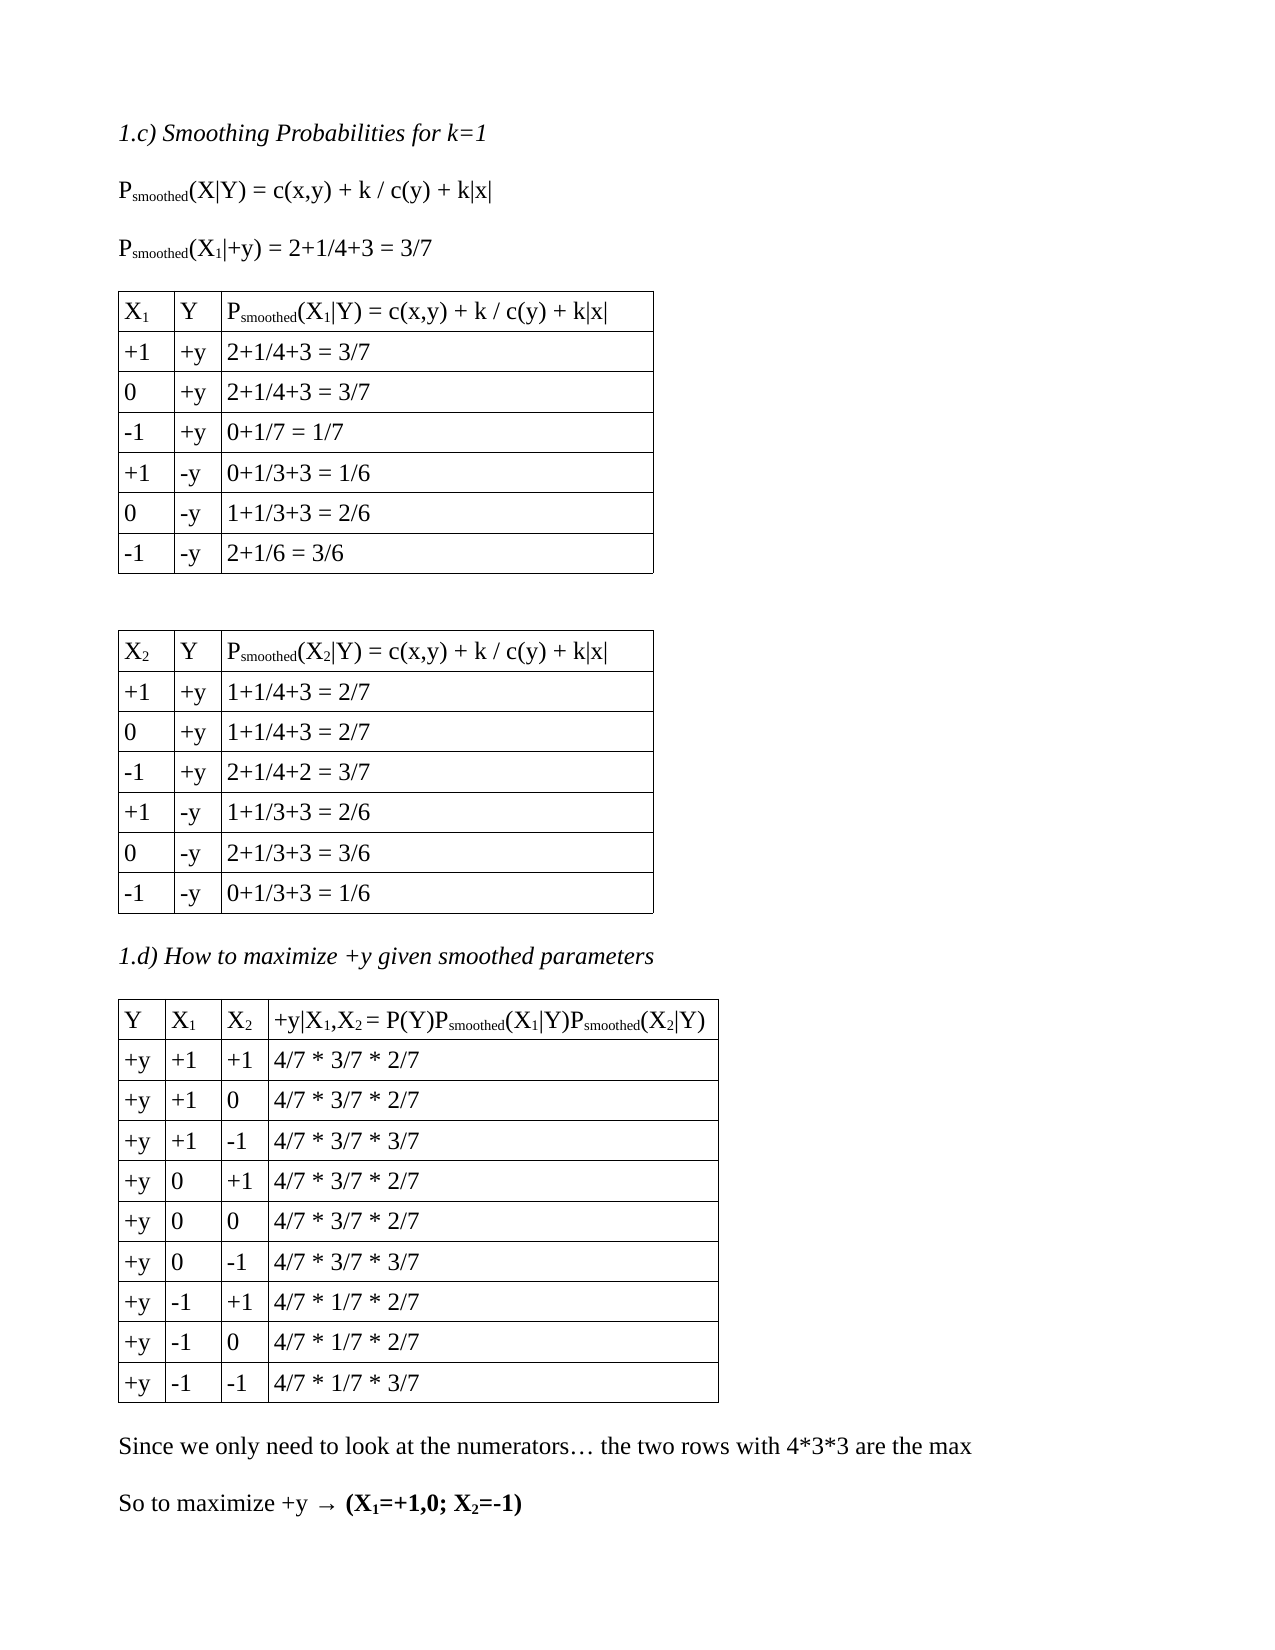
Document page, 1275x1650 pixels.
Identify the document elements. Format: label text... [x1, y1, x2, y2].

table_cell +y [175, 332, 221, 371]
table_cell +1 [119, 793, 174, 832]
text 1.d) How to maximize +y given smoothed parameters [118, 941, 1157, 970]
table_cell -y [175, 873, 221, 913]
table_cell 1+1/4+3 = 2/7 [222, 712, 653, 751]
table_header Y [175, 292, 221, 331]
table_cell -1 [166, 1282, 221, 1321]
table_cell 0 [166, 1242, 221, 1281]
table_cell 1+1/3+3 = 2/6 [222, 493, 653, 532]
table_cell +y [175, 372, 221, 412]
table_cell +1 [119, 672, 174, 711]
text Psmoothed(X1|+y) = 2+1/4+3 = 3/7 [118, 233, 1157, 262]
table_header Psmoothed(X2|Y) = c(x,y) + k / c(y) + k|x| [222, 631, 653, 671]
text Psmoothed(X|Y) = c(x,y) + k / c(y) + k|x| [118, 176, 1157, 204]
table_cell -1 [119, 413, 174, 452]
table_cell +y [119, 1282, 165, 1321]
table_cell 4/7 * 1/7 * 2/7 [269, 1282, 718, 1321]
table_header X2 [119, 631, 174, 671]
table_cell +1 [166, 1121, 221, 1160]
table_cell +1 [119, 332, 174, 371]
table_cell 2+1/3+3 = 3/6 [222, 833, 653, 872]
table_cell 0 [222, 1081, 268, 1120]
table_header Psmoothed(X1|Y) = c(x,y) + k / c(y) + k|x| [222, 292, 653, 331]
table_cell 4/7 * 3/7 * 3/7 [269, 1121, 718, 1160]
table_cell 0 [166, 1161, 221, 1201]
table_cell +y [175, 672, 221, 711]
table_header X2 [222, 1000, 268, 1039]
table_cell -y [175, 793, 221, 832]
table_cell +1 [222, 1282, 268, 1321]
table_cell +y [119, 1161, 165, 1201]
table_cell +1 [166, 1040, 221, 1079]
table_cell 0+1/3+3 = 1/6 [222, 873, 653, 913]
text Since we only need to look at the numerators… the two rows with 4*3*3 are the max [118, 1431, 1157, 1460]
table_cell -y [175, 833, 221, 872]
table_cell 4/7 * 1/7 * 3/7 [269, 1363, 718, 1402]
table_cell 0+1/7 = 1/7 [222, 413, 653, 452]
table_cell +y [119, 1081, 165, 1120]
table_cell +1 [222, 1040, 268, 1079]
table_cell -1 [119, 534, 174, 573]
text So to maximize +y → (X1=+1,0; X2=-1) [118, 1488, 1157, 1517]
table_cell 2+1/4+2 = 3/7 [222, 752, 653, 792]
table_cell -1 [166, 1322, 221, 1362]
table_cell -1 [119, 873, 174, 913]
table_cell 1+1/3+3 = 2/6 [222, 793, 653, 832]
table_cell 0 [119, 372, 174, 412]
table_cell -y [175, 453, 221, 492]
text 1.c) Smoothing Probabilities for k=1 [118, 118, 1157, 147]
table_cell +y [119, 1363, 165, 1402]
table_cell +1 [119, 453, 174, 492]
table_cell 2+1/4+3 = 3/7 [222, 332, 653, 371]
table_cell 0 [119, 493, 174, 532]
table_cell +1 [222, 1161, 268, 1201]
table_header X1 [119, 292, 174, 331]
table_header Y [175, 631, 221, 671]
table_cell 0 [222, 1322, 268, 1362]
table_cell 2+1/4+3 = 3/7 [222, 372, 653, 412]
table_cell -y [175, 534, 221, 573]
table_cell 2+1/6 = 3/6 [222, 534, 653, 573]
table_cell 0 [119, 712, 174, 751]
table_cell -1 [222, 1242, 268, 1281]
table_cell 0 [222, 1202, 268, 1241]
table_cell +y [119, 1242, 165, 1281]
table_cell -y [175, 493, 221, 532]
table_cell 4/7 * 3/7 * 2/7 [269, 1081, 718, 1120]
table_cell -1 [166, 1363, 221, 1402]
table_cell 0+1/3+3 = 1/6 [222, 453, 653, 492]
table_cell +1 [166, 1081, 221, 1120]
table_cell +y [175, 413, 221, 452]
table_header X1 [166, 1000, 221, 1039]
table_cell 4/7 * 3/7 * 2/7 [269, 1202, 718, 1241]
table_cell 4/7 * 3/7 * 2/7 [269, 1161, 718, 1201]
table_header Y [119, 1000, 165, 1039]
table_cell 4/7 * 3/7 * 3/7 [269, 1242, 718, 1281]
table_cell 1+1/4+3 = 2/7 [222, 672, 653, 711]
table_cell -1 [119, 752, 174, 792]
table_cell 4/7 * 1/7 * 2/7 [269, 1322, 718, 1362]
table_cell +y [119, 1040, 165, 1079]
table_cell 0 [166, 1202, 221, 1241]
table_cell -1 [222, 1121, 268, 1160]
table_cell -1 [222, 1363, 268, 1402]
table_header +y|X1,X2 = P(Y)Psmoothed(X1|Y)Psmoothed(X2|Y) [269, 1000, 718, 1039]
table_cell +y [175, 752, 221, 792]
table_cell +y [119, 1202, 165, 1241]
table_cell 0 [119, 833, 174, 872]
table_cell +y [175, 712, 221, 751]
table_cell +y [119, 1121, 165, 1160]
table_cell 4/7 * 3/7 * 2/7 [269, 1040, 718, 1079]
table_cell +y [119, 1322, 165, 1362]
